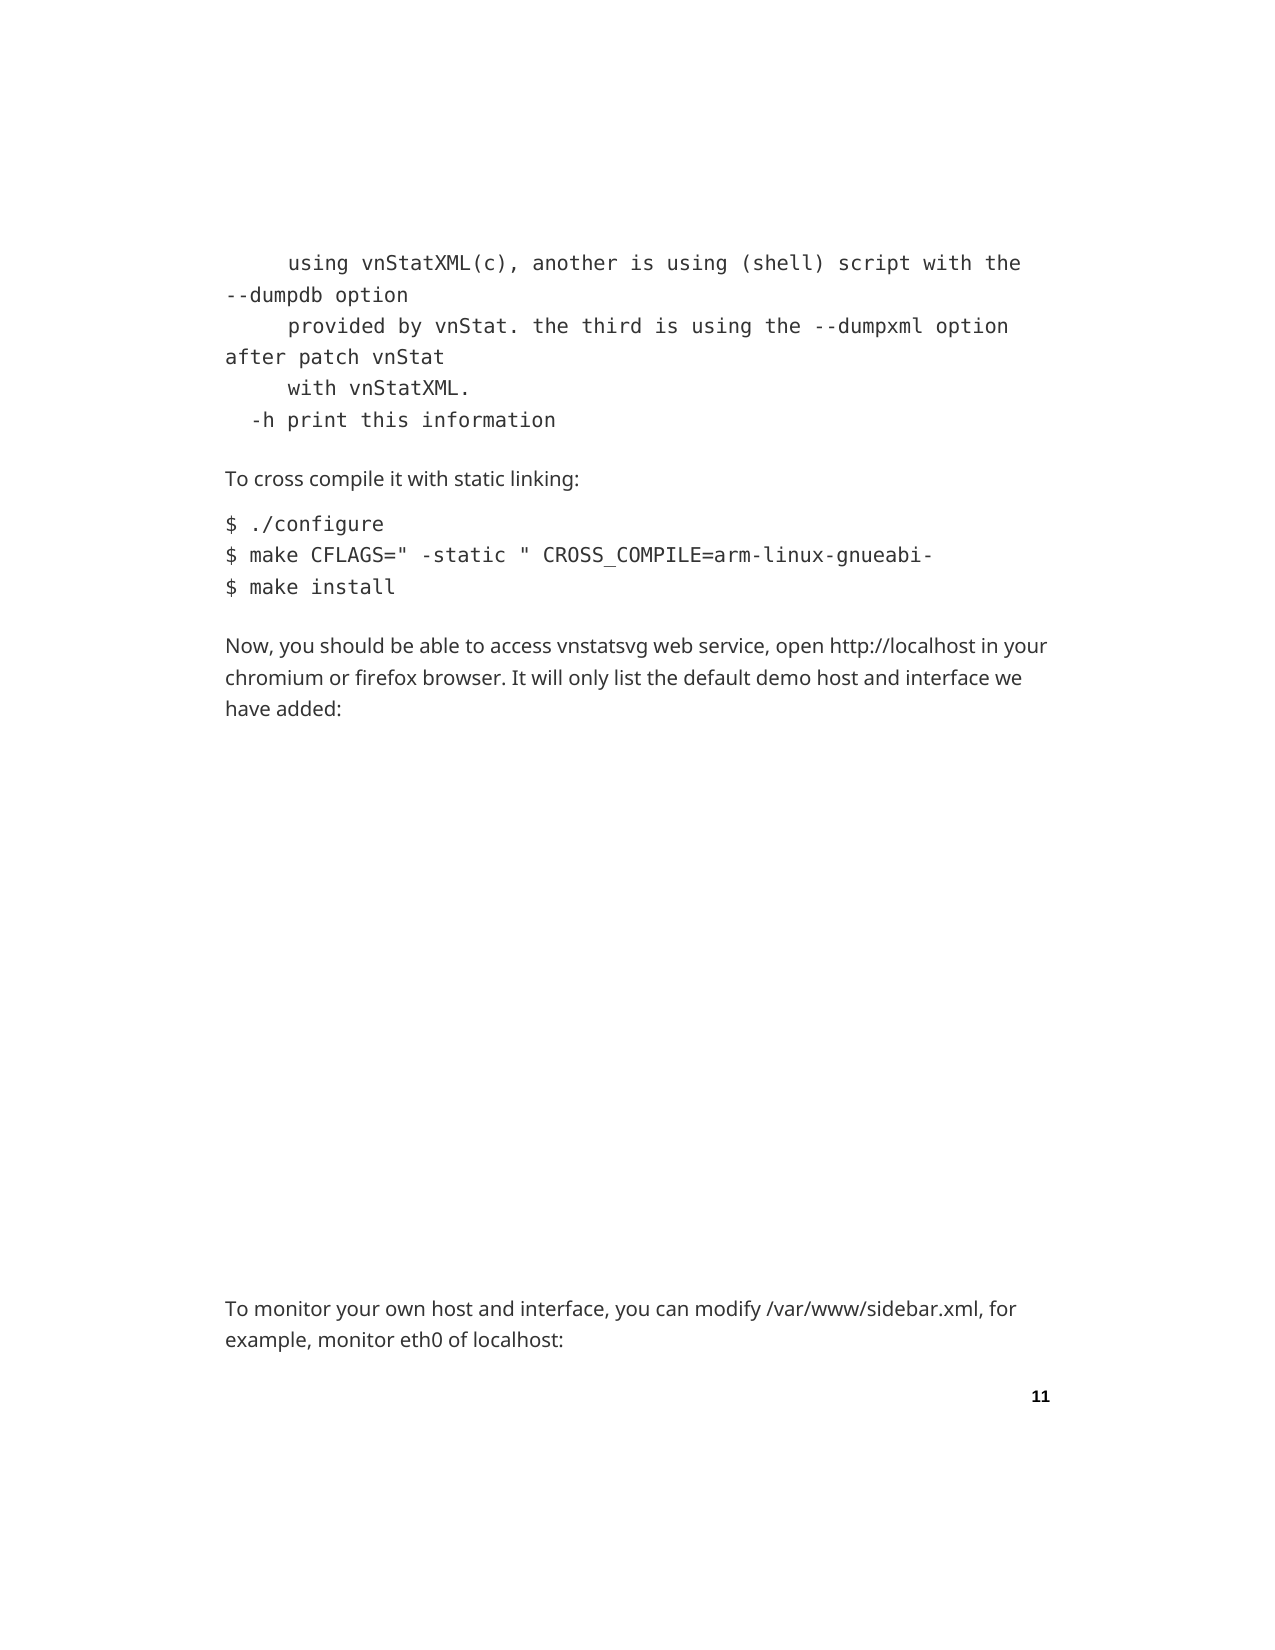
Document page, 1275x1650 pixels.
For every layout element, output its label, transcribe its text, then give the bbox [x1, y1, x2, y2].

text Now, you should be able to access vnstatsvg web service, open http://localhost in your chromium or firefox browser. It will only list the default demo host and interface we have added: [225, 628, 1050, 722]
text $ make install [225, 568, 1050, 599]
text -h print this information [225, 401, 1050, 432]
text $ ./configure [225, 505, 1050, 536]
text $ make CFLAGS=" -static " CROSS_COMPILE=arm-linux-gnueabi- [225, 536, 1050, 568]
text using vnStatXML(c), another is using (shell) script with the --dumpdb option [225, 244, 1050, 307]
text with vnStatXML. [225, 369, 1050, 401]
text To cross compile it with static linking: [225, 461, 1050, 493]
text To monitor your own host and interface, you can modify /var/www/sidebar.xml, for example, monitor eth0 of localhost: [225, 1291, 1050, 1353]
text provided by vnStat. the third is using the --dumpxml option after patch vnStat [225, 307, 1050, 369]
